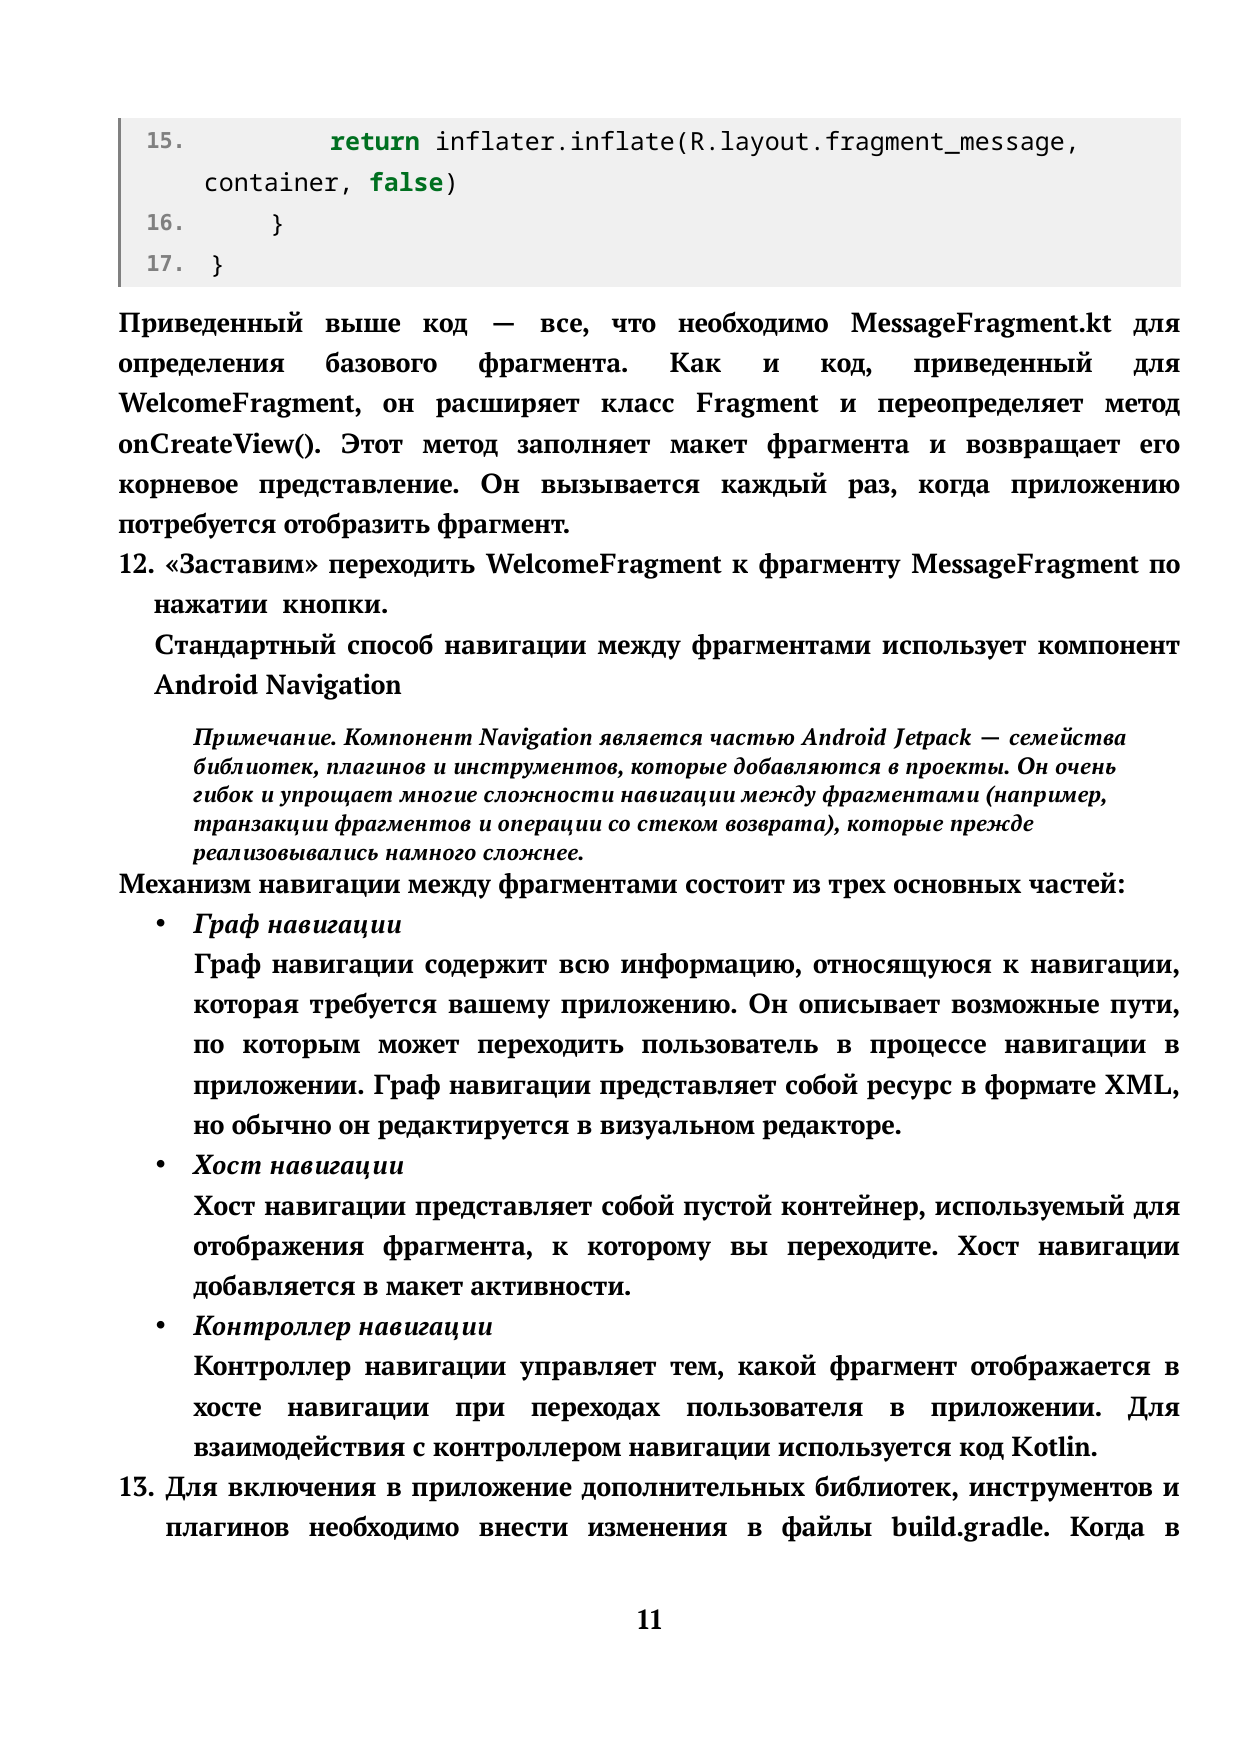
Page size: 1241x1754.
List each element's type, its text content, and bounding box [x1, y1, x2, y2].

list Граф навигации [156, 906, 1181, 939]
list Хост навигации [156, 1147, 1181, 1181]
list } [121, 241, 1181, 287]
list «Заставим» переходить WelcomeFragment к фрагменту MessageFragment по нажатии кнопки. [118, 546, 1181, 620]
list Механизм навигации между фрагментами состоит из трех основных частей: [118, 866, 1181, 899]
list Граф навигации содержит всю информацию, относящуюся к навигации, которая требуется вашему приложению. Он описывает возможные пути, по которым может переходить пользователь в процессе навигации в приложении. Граф навигации представляет собой ресурс в формате XML, но обычно он редактируется в визуальном редакторе. [156, 946, 1181, 1141]
text Приведенный выше код — все, что необходимо MessageFragment.kt для определения базового фрагмента. Как и код, приведенный для WelcomeFragment, он расширяет класс Fragment и переопределяет метод onCreateView(). Этот метод заполняет макет фрагмента и возвращает его корневое представление. Он вызывается каждый раз, когда приложению потребуется отобразить фрагмент. [118, 305, 1181, 540]
list Для включения в приложение дополнительных библиотек, инструментов и плагинов необходимо внести изменения в файлы build.gradle. Когда в [118, 1469, 1181, 1543]
list Контроллер навигации управляет тем, какой фрагмент отображается в хосте навигации при переходах пользователя в приложении. Для взаимодействия с контроллером навигации используется код Kotlin. [156, 1348, 1181, 1462]
list return inflater.inflate(R.layout.fragment_message, container, false) [121, 118, 1181, 199]
list Стандартный способ навигации между фрагментами использует компонент Android Navigation [118, 627, 1181, 701]
list Хост навигации представляет собой пустой контейнер, используемый для отображения фрагмента, к которому вы переходите. Хост навигации добавляется в макет активности. [156, 1188, 1181, 1302]
list Примечание. Компонент Navigation является частью Android Jetpack — семейства библиотек, плагинов и инструментов, которые добавляются в проекты. Он очень гибок и упрощает многие сложности навигации между фрагментами (например, транзакции фрагментов и операции со стеком возврата), которые прежде реализовывались намного сложнее. [156, 722, 1181, 866]
list } [121, 200, 1181, 240]
list Контроллер навигации [156, 1308, 1181, 1342]
